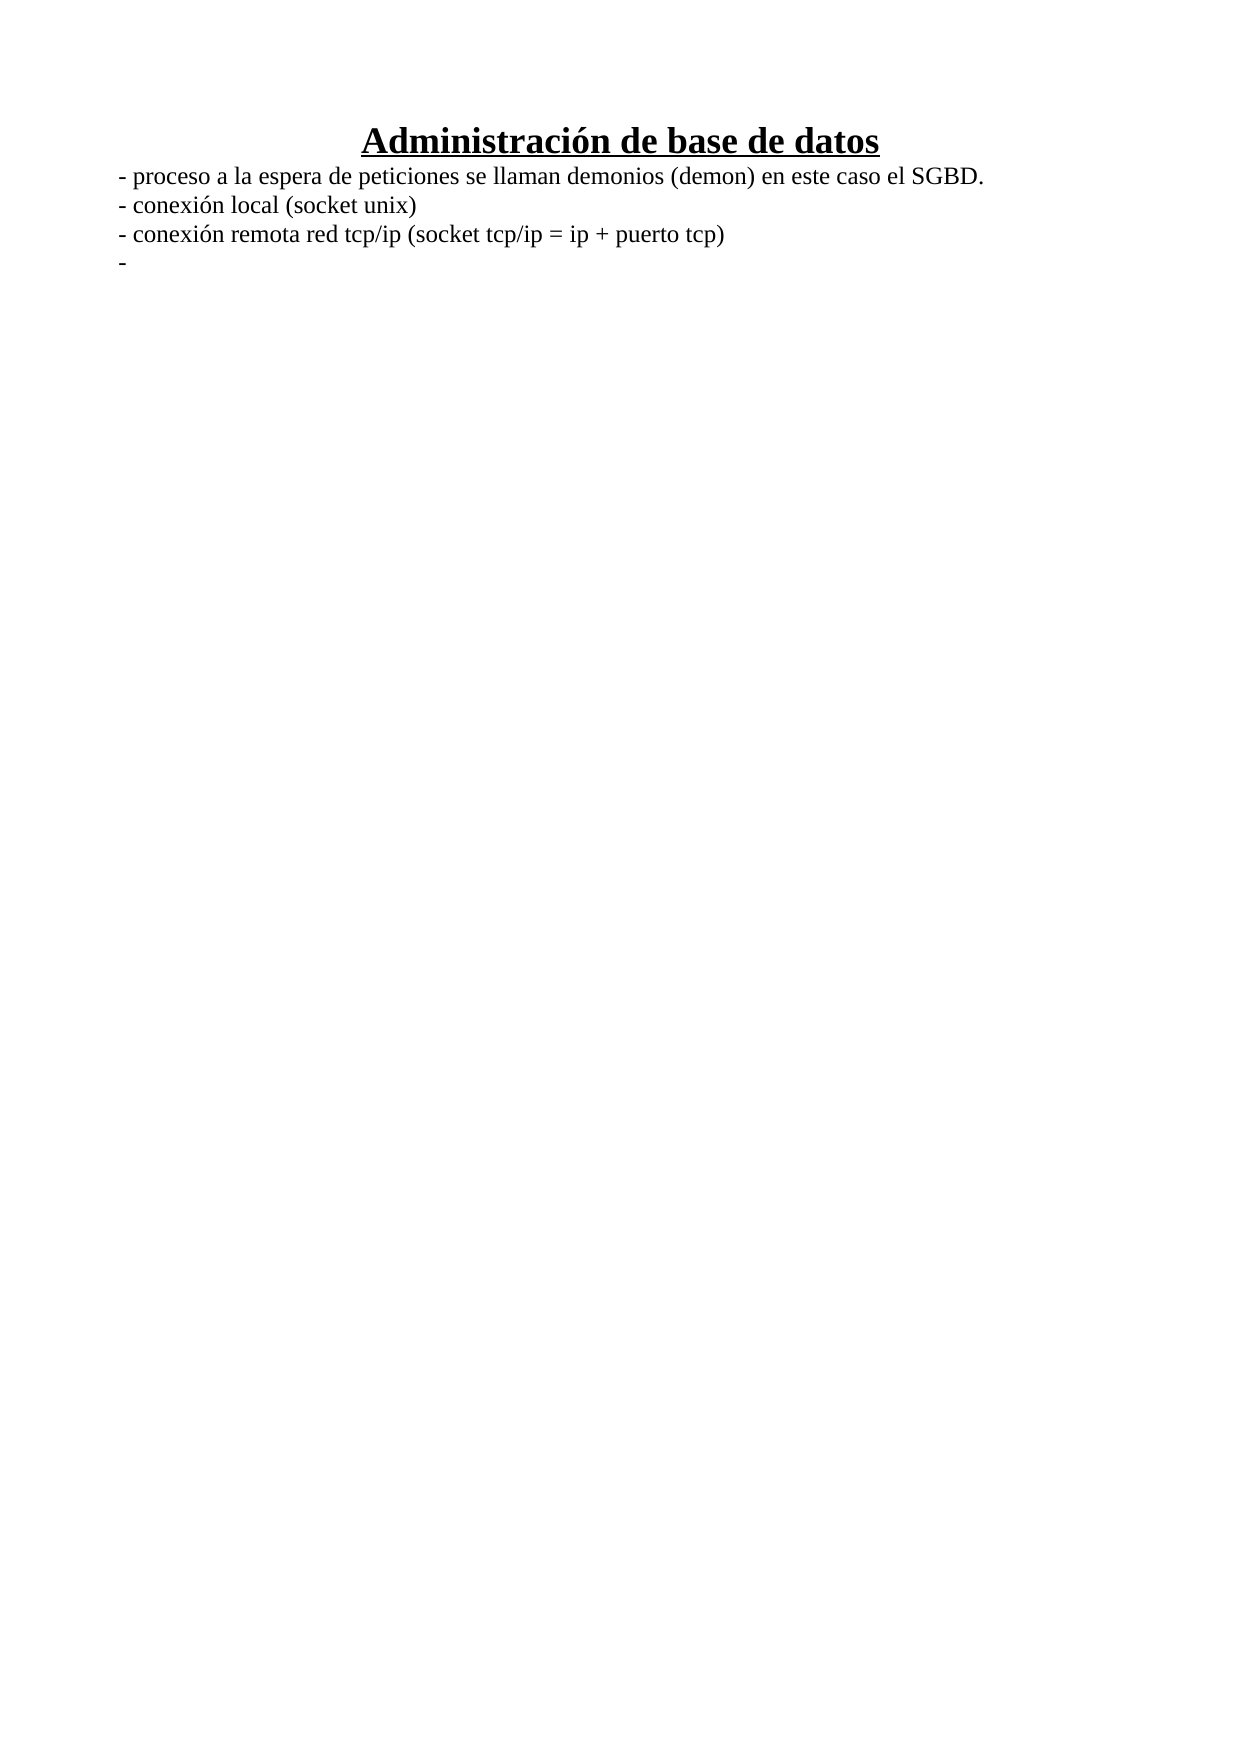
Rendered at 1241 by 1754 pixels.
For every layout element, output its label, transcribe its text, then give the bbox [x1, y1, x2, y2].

text Administración de base de datos [118, 118, 1122, 161]
text - proceso a la espera de peticiones se llaman demonios (demon) en este caso el SGBD. [118, 161, 1122, 190]
text - conexión remota red tcp/ip (socket tcp/ip = ip + puerto tcp) [118, 219, 1122, 247]
text - conexión local (socket unix) [118, 190, 1122, 219]
text - [118, 247, 1122, 276]
